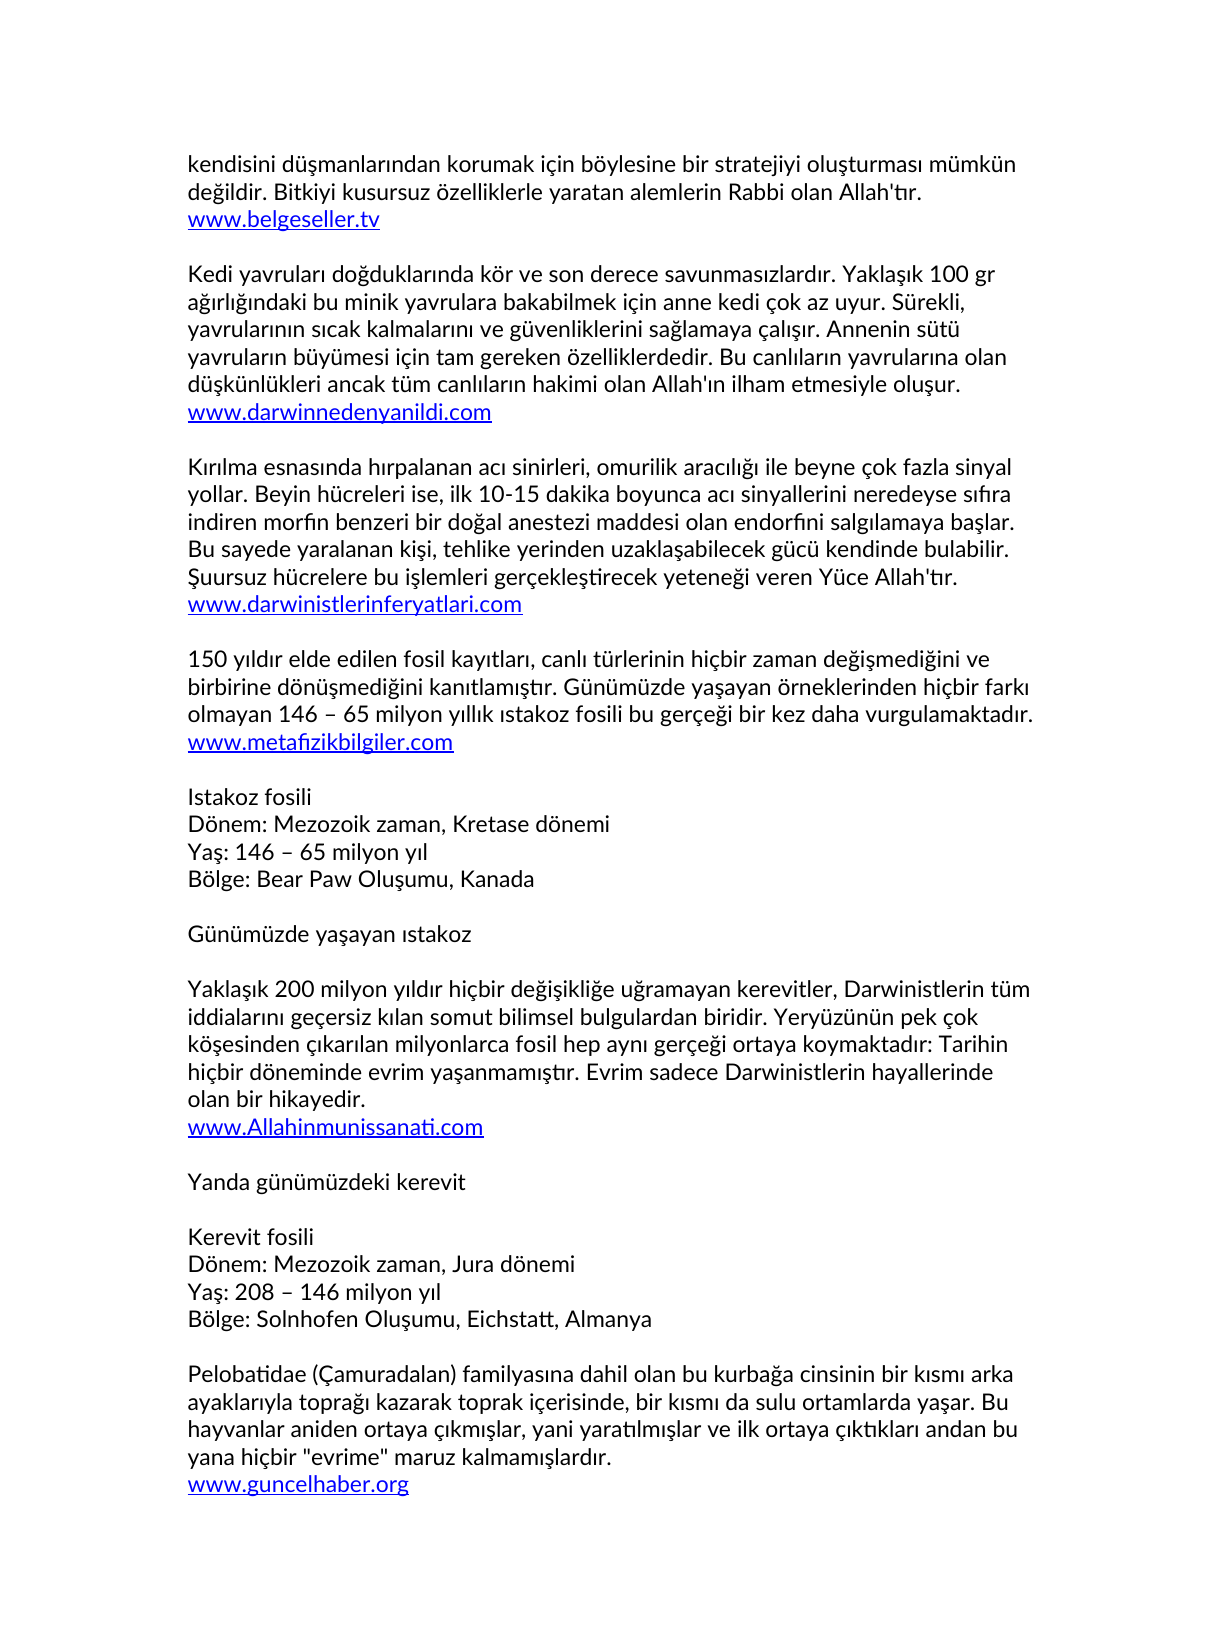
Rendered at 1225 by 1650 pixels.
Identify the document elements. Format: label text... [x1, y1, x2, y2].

text Istakoz fosili [187, 782, 1037, 810]
text Kerevit fosili [187, 1222, 1037, 1250]
text Yaş: 146 – 65 milyon yıl [187, 837, 1037, 865]
text Yaş: 208 – 146 milyon yıl [187, 1277, 1037, 1305]
text www.darwinistlerinferyatlari.com [187, 590, 1037, 617]
text www.Allahinmunissanati.com [187, 1112, 1037, 1140]
text www.belgeseller.tv [187, 205, 1037, 232]
text Yanda günümüzdeki kerevit [187, 1167, 1037, 1195]
text Günümüzde yaşayan ıstakoz [187, 920, 1037, 947]
text Kedi yavruları doğduklarında kör ve son derece savunmasızlardır. Yaklaşık 100 gr ağırlığındaki bu minik yavrulara bakabilmek için anne kedi çok az uyur. Sürekli, yavrularının sıcak kalmalarını ve güvenliklerini sağlamaya çalışır. Annenin sütü yavruların büyümesi için tam gereken özelliklerdedir. Bu canlıların yavrularına olan düşkünlükleri ancak tüm canlıların hakimi olan Allah'ın ilham etmesiyle oluşur. [187, 260, 1037, 397]
text Kırılma esnasında hırpalanan acı sinirleri, omurilik aracılığı ile beyne çok fazla sinyal yollar. Beyin hücreleri ise, ilk 10-15 dakika boyunca acı sinyallerini neredeyse sıfıra indiren morfin benzeri bir doğal anestezi maddesi olan endorfini salgılamaya başlar. Bu sayede yaralanan kişi, tehlike yerinden uzaklaşabilecek gücü kendinde bulabilir. Şuursuz hücrelere bu işlemleri gerçekleştirecek yeteneği veren Yüce Allah'tır. [187, 452, 1037, 590]
text Bölge: Bear Paw Oluşumu, Kanada [187, 865, 1037, 892]
text www.darwinnedenyanildi.com [187, 397, 1037, 425]
text Pelobatidae (Çamuradalan) familyasına dahil olan bu kurbağa cinsinin bir kısmı arka ayaklarıyla toprağı kazarak toprak içerisinde, bir kısmı da sulu ortamlarda yaşar. Bu hayvanlar aniden ortaya çıkmışlar, yani yaratılmışlar ve ilk ortaya çıktıkları andan bu yana hiçbir "evrime" maruz kalmamışlardır. [187, 1360, 1037, 1470]
text Dönem: Mezozoik zaman, Jura dönemi [187, 1250, 1037, 1277]
text Dönem: Mezozoik zaman, Kretase dönemi [187, 810, 1037, 837]
text Bölge: Solnhofen Oluşumu, Eichstatt, Almanya [187, 1305, 1037, 1332]
text www.metafizikbilgiler.com [187, 727, 1037, 755]
text kendisini düşmanlarından korumak için böylesine bir stratejiyi oluşturması mümkün değildir. Bitkiyi kusursuz özelliklerle yaratan alemlerin Rabbi olan Allah'tır. [187, 150, 1037, 205]
text 150 yıldır elde edilen fosil kayıtları, canlı türlerinin hiçbir zaman değişmediğini ve birbirine dönüşmediğini kanıtlamıştır. Günümüzde yaşayan örneklerinden hiçbir farkı olmayan 146 – 65 milyon yıllık ıstakoz fosili bu gerçeği bir kez daha vurgulamaktadır. [187, 645, 1037, 727]
text www.guncelhaber.org [187, 1470, 1037, 1497]
text Yaklaşık 200 milyon yıldır hiçbir değişikliğe uğramayan kerevitler, Darwinistlerin tüm iddialarını geçersiz kılan somut bilimsel bulgulardan biridir. Yeryüzünün pek çok köşesinden çıkarılan milyonlarca fosil hep aynı gerçeği ortaya koymaktadır: Tarihin hiçbir döneminde evrim yaşanmamıştır. Evrim sadece Darwinistlerin hayallerinde olan bir hikayedir. [187, 975, 1037, 1112]
